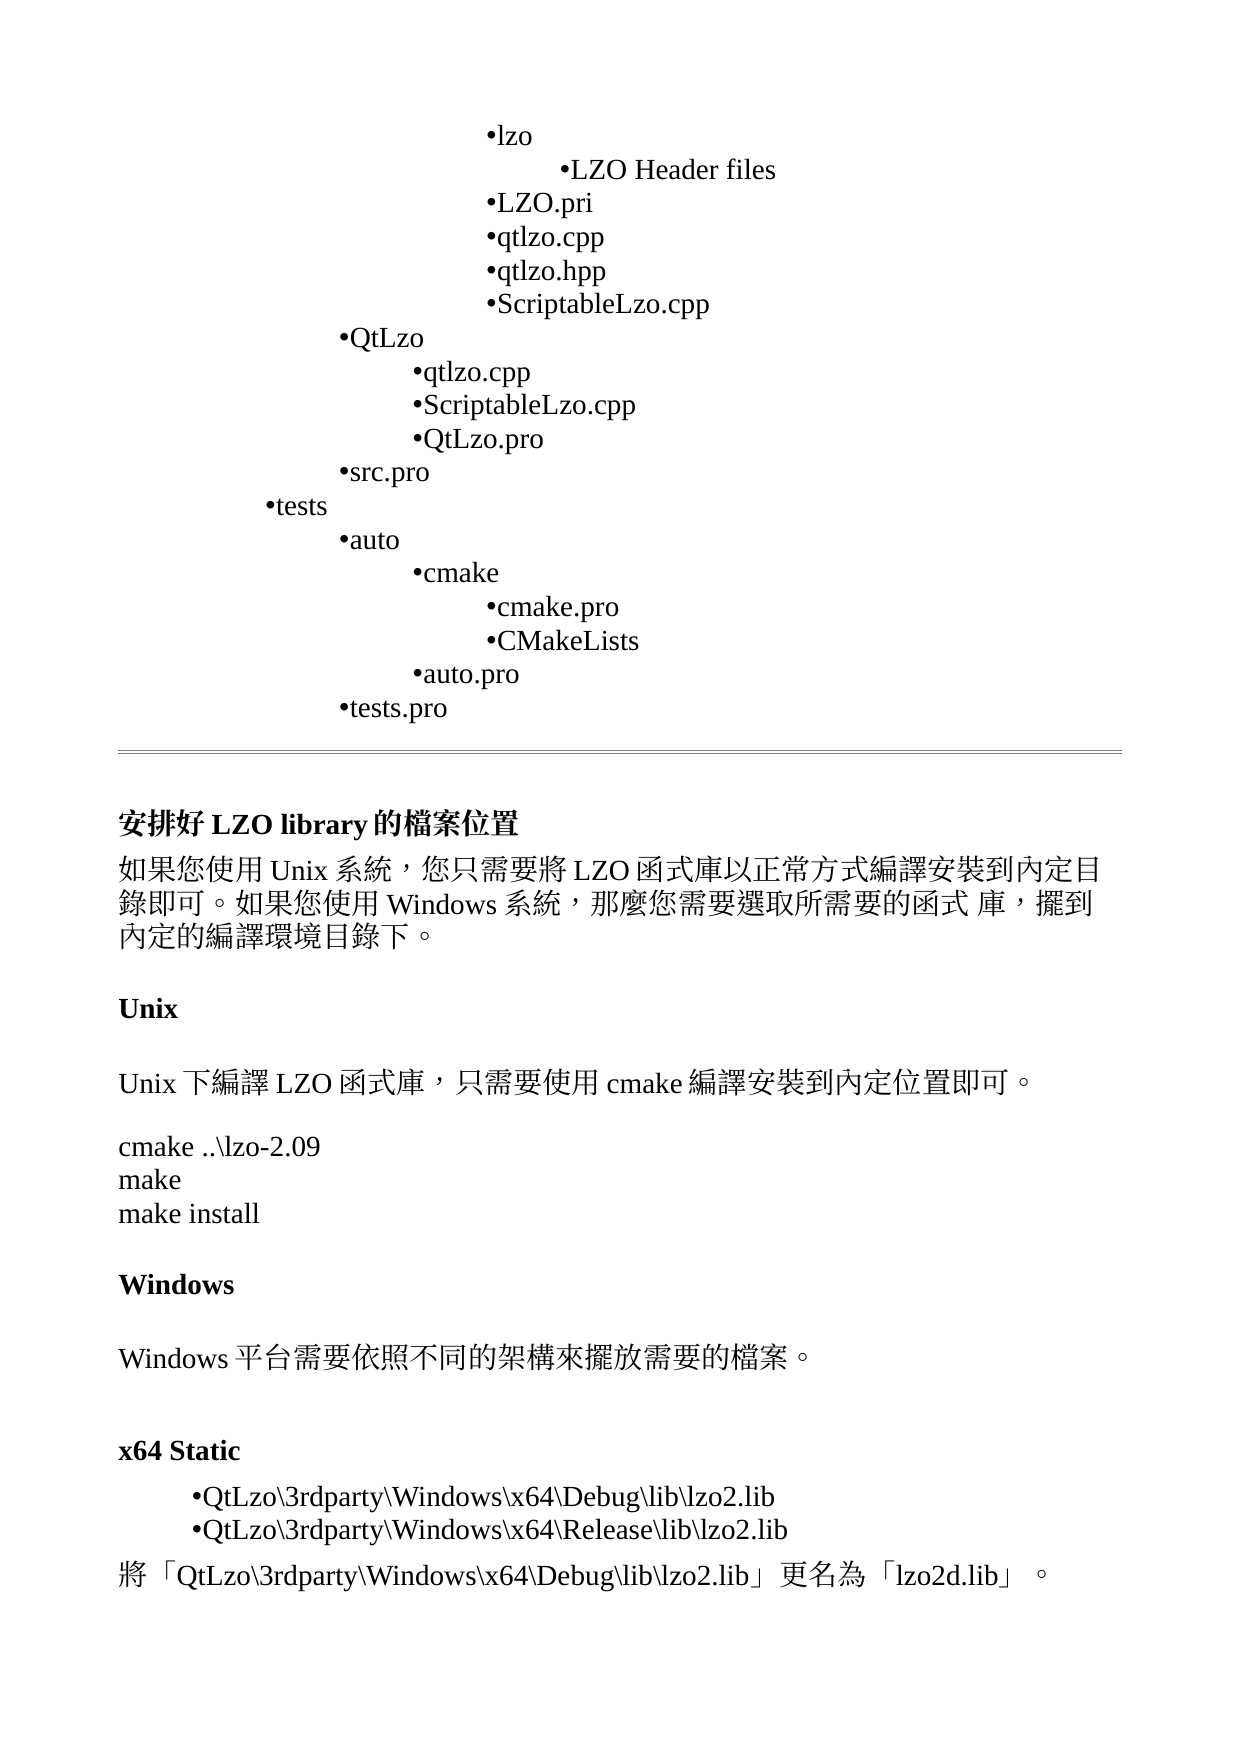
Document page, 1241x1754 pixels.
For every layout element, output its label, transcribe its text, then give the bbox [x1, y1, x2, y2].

text Unix下編譯LZO函式庫，只需要使用cmake編譯安裝到內定位置即可。 cmake ..\lzo-2.09 make make install [118, 1038, 1122, 1229]
list qtlzo.hpp [118, 253, 1122, 286]
list qtlzo.cpp [118, 219, 1122, 253]
list auto.pro [118, 656, 1122, 690]
text 將「QtLzo\3rdparty\Windows\x64\Debug\lib\lzo2.lib」更名為「lzo2d.lib」。 [118, 1558, 1122, 1621]
subtitle Unix [118, 992, 1122, 1025]
list lzo [118, 118, 1122, 152]
list ScriptableLzo.cpp [118, 286, 1122, 320]
text Windows平台需要依照不同的架構來擺放需要的檔案。 x64 Static [118, 1313, 1122, 1466]
list tests [118, 488, 1122, 522]
list tests.pro [118, 690, 1122, 724]
list auto [118, 522, 1122, 556]
subtitle Windows [118, 1267, 1122, 1300]
subtitle 安排好LZO library的檔案位置 [118, 807, 1122, 841]
list cmake [118, 556, 1122, 589]
list qtlzo.cpp [118, 354, 1122, 387]
list ScriptableLzo.cpp [118, 387, 1122, 421]
list QtLzo.pro [118, 421, 1122, 454]
text 如果您使用Unix系統，您只需要將LZO函式庫以正常方式編譯安裝到內定目錄即可。如果您使用Windows系統，那麼您需要選取所需要的函式 庫，擺到內定的編譯環境目錄下。 [118, 853, 1122, 954]
list LZO.pri [118, 185, 1122, 219]
list cmake.pro [118, 589, 1122, 623]
list src.pro [118, 454, 1122, 488]
list CMakeLists [118, 623, 1122, 656]
list QtLzo [118, 320, 1122, 354]
list QtLzo\3rdparty\Windows\x64\Debug\lib\lzo2.lib [118, 1479, 1122, 1512]
list LZO Header files [118, 152, 1122, 185]
list QtLzo\3rdparty\Windows\x64\Release\lib\lzo2.lib [118, 1512, 1122, 1546]
